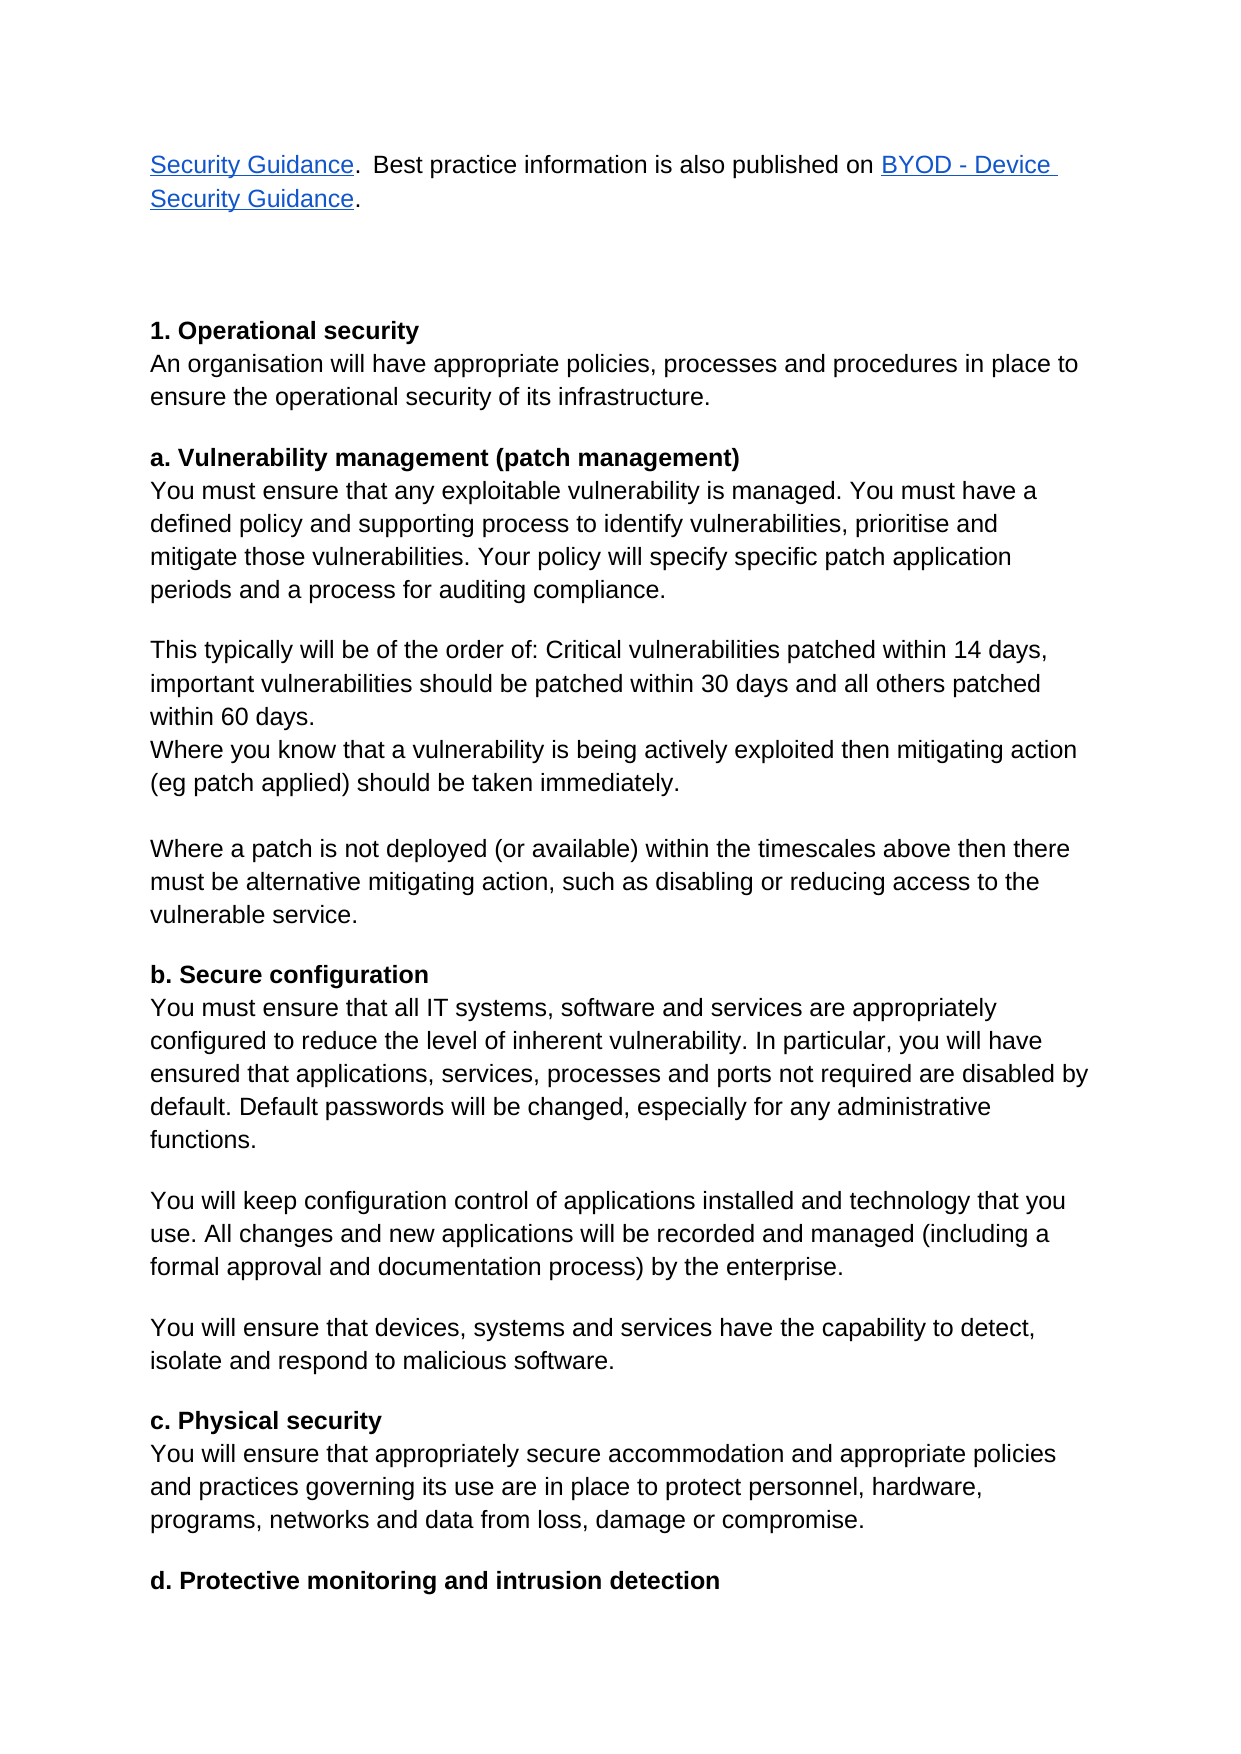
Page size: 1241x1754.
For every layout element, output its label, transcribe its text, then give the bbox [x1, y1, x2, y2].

text a. Vulnerability management (patch management) [150, 443, 1090, 472]
text This typically will be of the order of: Critical vulnerabilities patched within 14 days, important vulnerabilities should be patched within 30 days and all others patched within 60 days. [150, 636, 1090, 730]
text c. Physical security [150, 1406, 1090, 1435]
text You will keep configuration control of applications installed and technology that you use. All changes and new applications will be recorded and managed (including a formal approval and documentation process) by the enterprise. [150, 1186, 1090, 1281]
text b. Secure configuration [150, 960, 1090, 989]
text Security Guidance. Best practice information is also published on BYOD - Device Security Guidance. [150, 150, 1090, 213]
text Where a patch is not deployed (or available) within the timescales above then there must be alternative mitigating action, such as disabling or reducing access to the vulnerable service. [150, 834, 1090, 928]
text You will ensure that appropriately secure accommodation and appropriate policies and practices governing its use are in place to protect personnel, hardware, programs, networks and data from loss, damage or compromise. [150, 1439, 1090, 1534]
text Where you know that a vulnerability is being actively exploited then mitigating action (eg patch applied) should be taken immediately. [150, 734, 1090, 796]
text 1. Operational security [150, 316, 1090, 345]
text You must ensure that all IT systems, software and services are appropriately configured to reduce the level of inherent vulnerability. In particular, you will have ensured that applications, services, processes and ports not required are disabled by default. Default passwords will be changed, especially for any administrative functions. [150, 993, 1090, 1154]
text d. Protective monitoring and intrusion detection [150, 1566, 1090, 1595]
text You will ensure that devices, systems and services have the capability to detect, isolate and respond to malicious software. [150, 1313, 1090, 1374]
text An organisation will have appropriate policies, processes and procedures in place to ensure the operational security of its infrastructure. [150, 349, 1090, 411]
text You must ensure that any exploitable vulnerability is managed. You must have a defined policy and supporting process to identify vulnerabilities, prioritise and mitigate those vulnerabilities. Your policy will specify specific patch application periods and a process for auditing compliance. [150, 476, 1090, 604]
